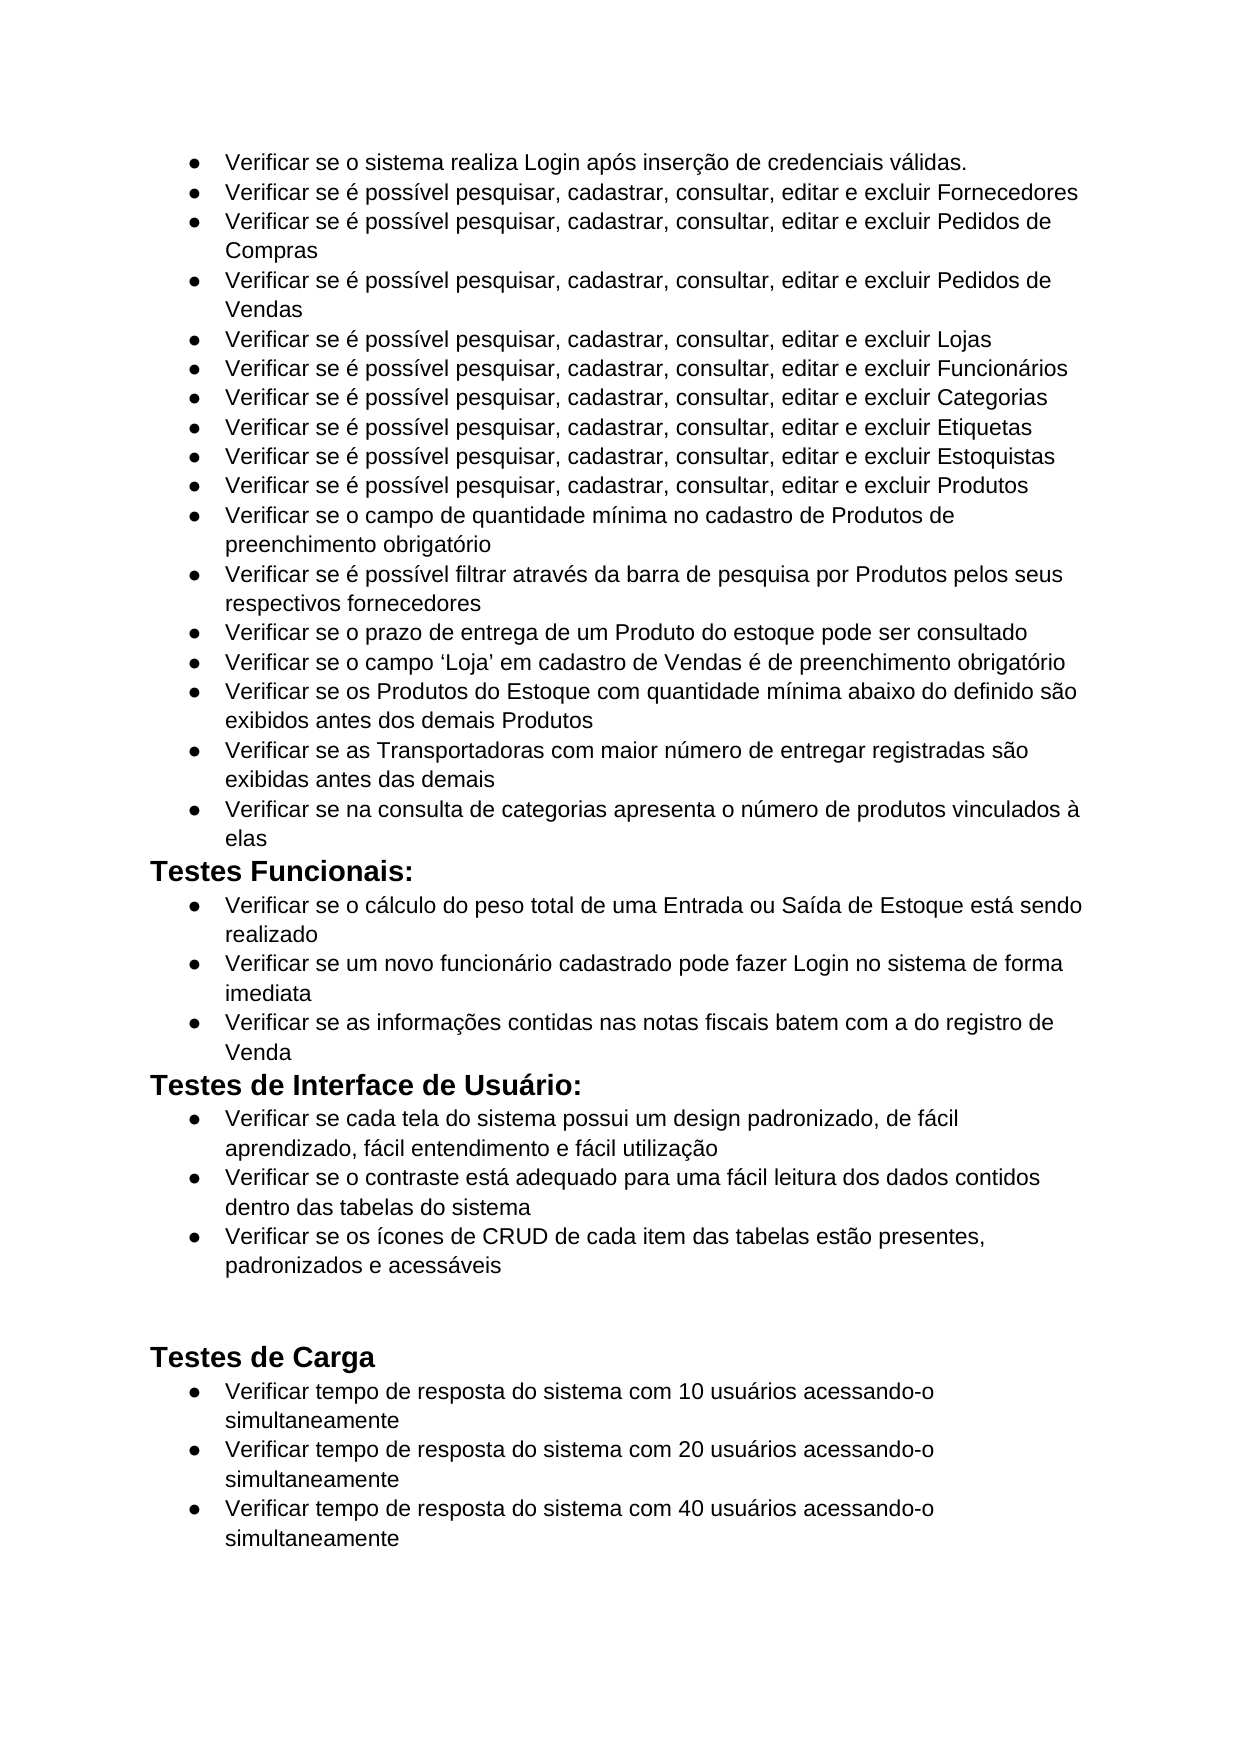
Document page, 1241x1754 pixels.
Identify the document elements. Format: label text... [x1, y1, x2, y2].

list Verificar se é possível pesquisar, cadastrar, consultar, editar e excluir Etiquetas [187, 414, 1091, 440]
list Verificar se é possível pesquisar, cadastrar, consultar, editar e excluir Lojas [187, 326, 1091, 352]
list Verificar se é possível pesquisar, cadastrar, consultar, editar e excluir Produtos [187, 473, 1091, 499]
list Verificar se é possível pesquisar, cadastrar, consultar, editar e excluir Fornecedores [187, 179, 1091, 205]
text Testes de Interface de Usuário: [150, 1069, 1091, 1101]
list Verificar tempo de resposta do sistema com 10 usuários acessando-o simultaneamente [187, 1378, 1091, 1433]
list Verificar se é possível pesquisar, cadastrar, consultar, editar e excluir Pedidos de Vendas [187, 267, 1091, 322]
text Testes Funcionais: [150, 855, 1091, 888]
list Verificar se o contraste está adequado para uma fácil leitura dos dados contidos dentro das tabelas do sistema [187, 1165, 1091, 1220]
list Verificar se o cálculo do peso total de uma Entrada ou Saída de Estoque está sendo realizado [187, 892, 1091, 947]
list Verificar se é possível pesquisar, cadastrar, consultar, editar e excluir Estoquistas [187, 444, 1091, 469]
list Verificar se o campo de quantidade mínima no cadastro de Produtos de preenchimento obrigatório [187, 502, 1091, 557]
list Verificar se na consulta de categorias apresenta o número de produtos vinculados à elas [187, 796, 1091, 851]
list Verificar se as Transportadoras com maior número de entregar registradas são exibidas antes das demais [187, 737, 1091, 792]
list Verificar tempo de resposta do sistema com 40 usuários acessando-o simultaneamente [187, 1496, 1091, 1551]
text Testes de Carga [150, 1341, 1091, 1374]
list Verificar se os ícones de CRUD de cada item das tabelas estão presentes, padronizados e acessáveis [187, 1223, 1091, 1278]
list Verificar se um novo funcionário cadastrado pode fazer Login no sistema de forma imediata [187, 951, 1091, 1006]
list Verificar se cada tela do sistema possui um design padronizado, de fácil aprendizado, fácil entendimento e fácil utilização [187, 1106, 1091, 1161]
list Verificar se é possível pesquisar, cadastrar, consultar, editar e excluir Funcionários [187, 356, 1091, 381]
list Verificar se é possível filtrar através da barra de pesquisa por Produtos pelos seus respectivos fornecedores [187, 561, 1091, 616]
list Verificar se o sistema realiza Login após inserção de credenciais válidas. [187, 150, 1091, 176]
list Verificar tempo de resposta do sistema com 20 usuários acessando-o simultaneamente [187, 1437, 1091, 1492]
list Verificar se as informações contidas nas notas fiscais batem com a do registro de Venda [187, 1010, 1091, 1065]
list Verificar se o prazo de entrega de um Produto do estoque pode ser consultado [187, 620, 1091, 646]
list Verificar se os Produtos do Estoque com quantidade mínima abaixo do definido são exibidos antes dos demais Produtos [187, 679, 1091, 734]
list Verificar se o campo ‘Loja’ em cadastro de Vendas é de preenchimento obrigatório [187, 649, 1091, 675]
list Verificar se é possível pesquisar, cadastrar, consultar, editar e excluir Pedidos de Compras [187, 209, 1091, 264]
list Verificar se é possível pesquisar, cadastrar, consultar, editar e excluir Categorias [187, 385, 1091, 411]
